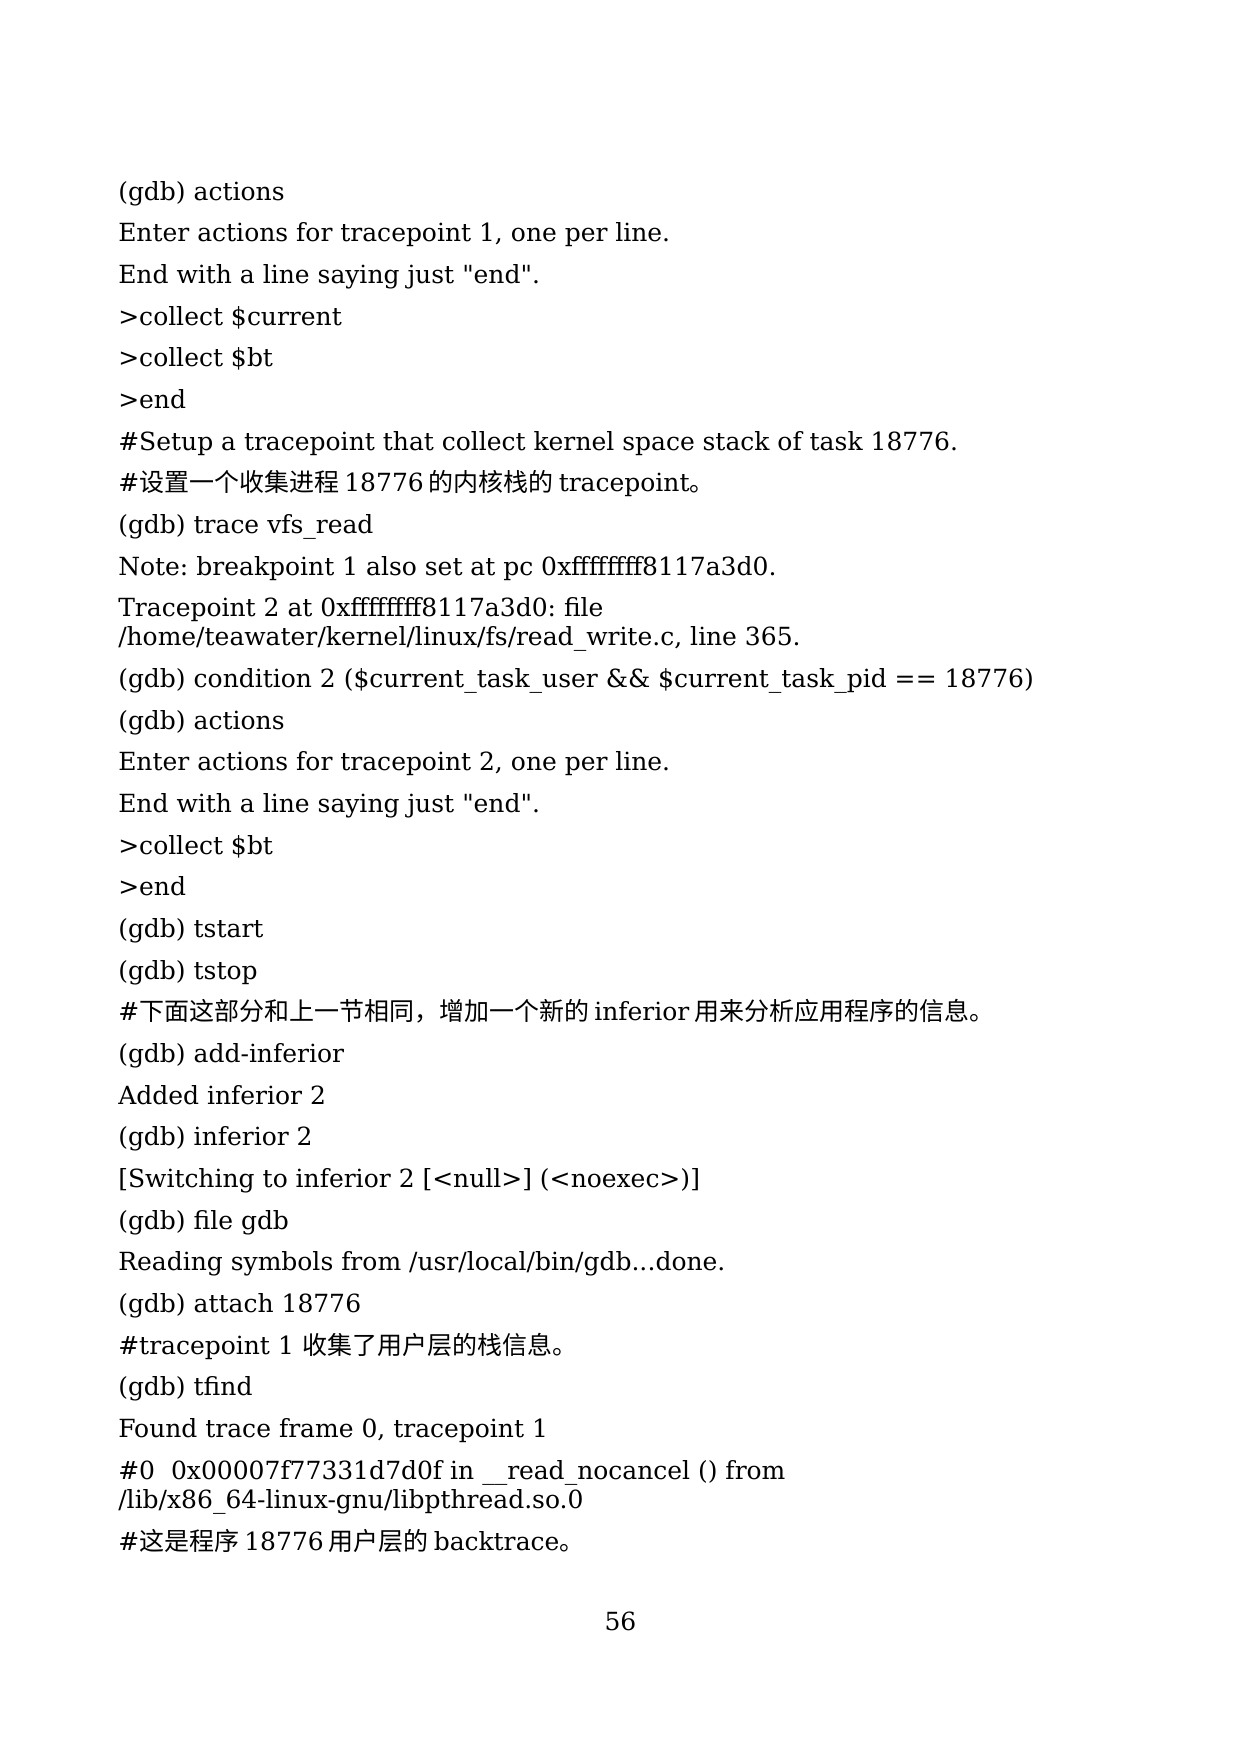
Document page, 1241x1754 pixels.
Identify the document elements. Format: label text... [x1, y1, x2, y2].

text >collect $bt [118, 343, 1122, 373]
text Added inferior 2 [118, 1081, 1122, 1110]
text Tracepoint 2 at 0xffffffff8117a3d0: file /home/teawater/kernel/linux/fs/read_write.c, line 365. [118, 593, 1122, 652]
text Enter actions for tracepoint 2, one per line. [118, 748, 1122, 777]
text #Setup a tracepoint that collect kernel space stack of task 18776. [118, 427, 1122, 456]
text (gdb) tfind [118, 1373, 1122, 1402]
text End with a line saying just "end". [118, 789, 1122, 818]
text Note: breakpoint 1 also set at pc 0xffffffff8117a3d0. [118, 552, 1122, 581]
text >collect $bt [118, 831, 1122, 860]
text End with a line saying just "end". [118, 260, 1122, 289]
text (gdb) condition 2 ($current_task_user && $current_task_pid == 18776) [118, 664, 1122, 693]
text >collect $current [118, 302, 1122, 331]
text #下面这部分和上一节相同，增加一个新的inferior用来分析应用程序的信息。 [118, 998, 1122, 1027]
text Enter actions for tracepoint 1, one per line. [118, 218, 1122, 248]
text (gdb) tstart [118, 914, 1122, 943]
text [Switching to inferior 2 [<null>] (<noexec>)] [118, 1164, 1122, 1193]
text #这是程序18776用户层的backtrace。 [118, 1527, 1122, 1556]
text #tracepoint 1 收集了用户层的栈信息。 [118, 1331, 1122, 1360]
text #设置一个收集进程18776的内核栈的tracepoint。 [118, 468, 1122, 498]
text (gdb) file gdb [118, 1206, 1122, 1235]
text (gdb) add-inferior [118, 1039, 1122, 1068]
text >end [118, 385, 1122, 414]
text (gdb) attach 18776 [118, 1289, 1122, 1318]
text >end [118, 873, 1122, 902]
text (gdb) actions [118, 177, 1122, 206]
text (gdb) inferior 2 [118, 1123, 1122, 1152]
text (gdb) trace vfs_read [118, 510, 1122, 539]
text (gdb) actions [118, 706, 1122, 735]
text Reading symbols from /usr/local/bin/gdb...done. [118, 1248, 1122, 1277]
text (gdb) tstop [118, 956, 1122, 985]
text #0 0x00007f77331d7d0f in __read_nocancel () from /lib/x86_64-linux-gnu/libpthread.so.0 [118, 1456, 1122, 1514]
text Found trace frame 0, tracepoint 1 [118, 1414, 1122, 1443]
